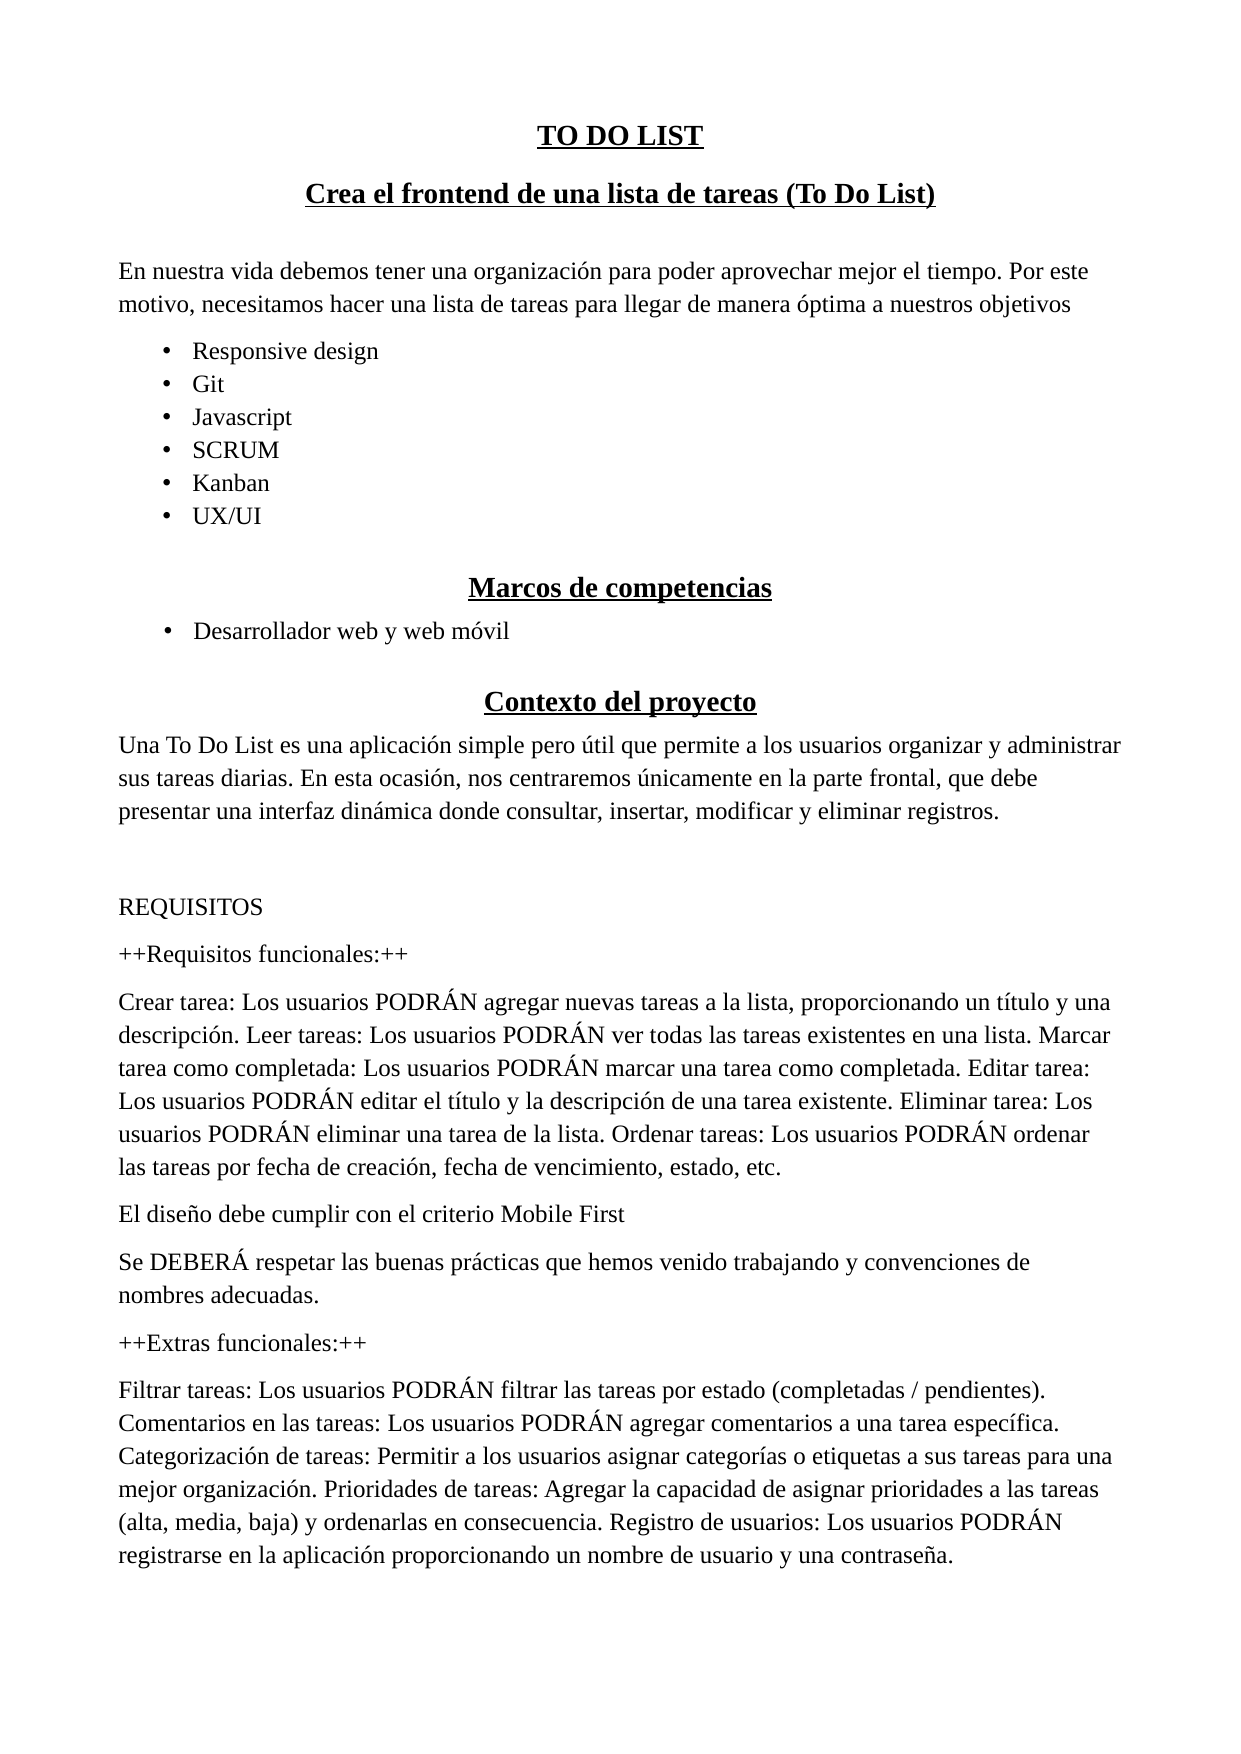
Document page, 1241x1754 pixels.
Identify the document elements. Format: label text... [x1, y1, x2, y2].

list Responsive design [162, 336, 1122, 365]
list UX/UI [162, 501, 1122, 530]
subtitle Crea el frontend de una lista de tareas (To Do List) [118, 177, 1122, 210]
text En nuestra vida debemos tener una organización para poder aprovechar mejor el tiempo. Por este motivo, necesitamos hacer una lista de tareas para llegar de manera óptima a nuestros objetivos [118, 256, 1122, 317]
subtitle Contexto del proyecto [118, 684, 1122, 718]
text Una To Do List es una aplicación simple pero útil que permite a los usuarios organizar y administrar sus tareas diarias. En esta ocasión, nos centraremos únicamente en la parte frontal, que debe presentar una interfaz dinámica donde consultar, insertar, modificar y eliminar registros. [118, 730, 1122, 825]
text ​ [118, 844, 1122, 873]
list Desarrollador web y web móvil [164, 616, 1122, 645]
list Javascript [162, 402, 1122, 431]
text Filtrar tareas: Los usuarios PODRÁN filtrar las tareas por estado (completadas / pendientes). Comentarios en las tareas: Los usuarios PODRÁN agregar comentarios a una tarea específica. Categorización de tareas: Permitir a los usuarios asignar categorías o etiquetas a sus tareas para una mejor organización. Prioridades de tareas: Agregar la capacidad de asignar prioridades a las tareas (alta, media, baja) y ordenarlas en consecuencia. Registro de usuarios: Los usuarios PODRÁN registrarse en la aplicación proporcionando un nombre de usuario y una contraseña. [118, 1375, 1122, 1569]
list SCRUM [162, 435, 1122, 464]
text Se DEBERÁ respetar las buenas prácticas que hemos venido trabajando y convenciones de nombres adecuadas. [118, 1247, 1122, 1309]
text Crear tarea: Los usuarios PODRÁN agregar nuevas tareas a la lista, proporcionando un título y una descripción. Leer tareas: Los usuarios PODRÁN ver todas las tareas existentes en una lista. Marcar tarea como completada: Los usuarios PODRÁN marcar una tarea como completada. Editar tarea: Los usuarios PODRÁN editar el título y la descripción de una tarea existente. Eliminar tarea: Los usuarios PODRÁN eliminar una tarea de la lista. Ordenar tareas: Los usuarios PODRÁN ordenar las tareas por fecha de creación, fecha de vencimiento, estado, etc. [118, 987, 1122, 1181]
list Kanban [162, 468, 1122, 497]
subtitle Marcos de competencias [118, 570, 1122, 603]
list Git [162, 369, 1122, 398]
text ++Requisitos funcionales:++ [118, 939, 1122, 968]
text El diseño debe cumplir con el criterio Mobile First [118, 1199, 1122, 1228]
text TO DO LIST [118, 118, 1122, 152]
text ++Extras funcionales:++ [118, 1328, 1122, 1357]
text REQUISITOS [118, 892, 1122, 920]
